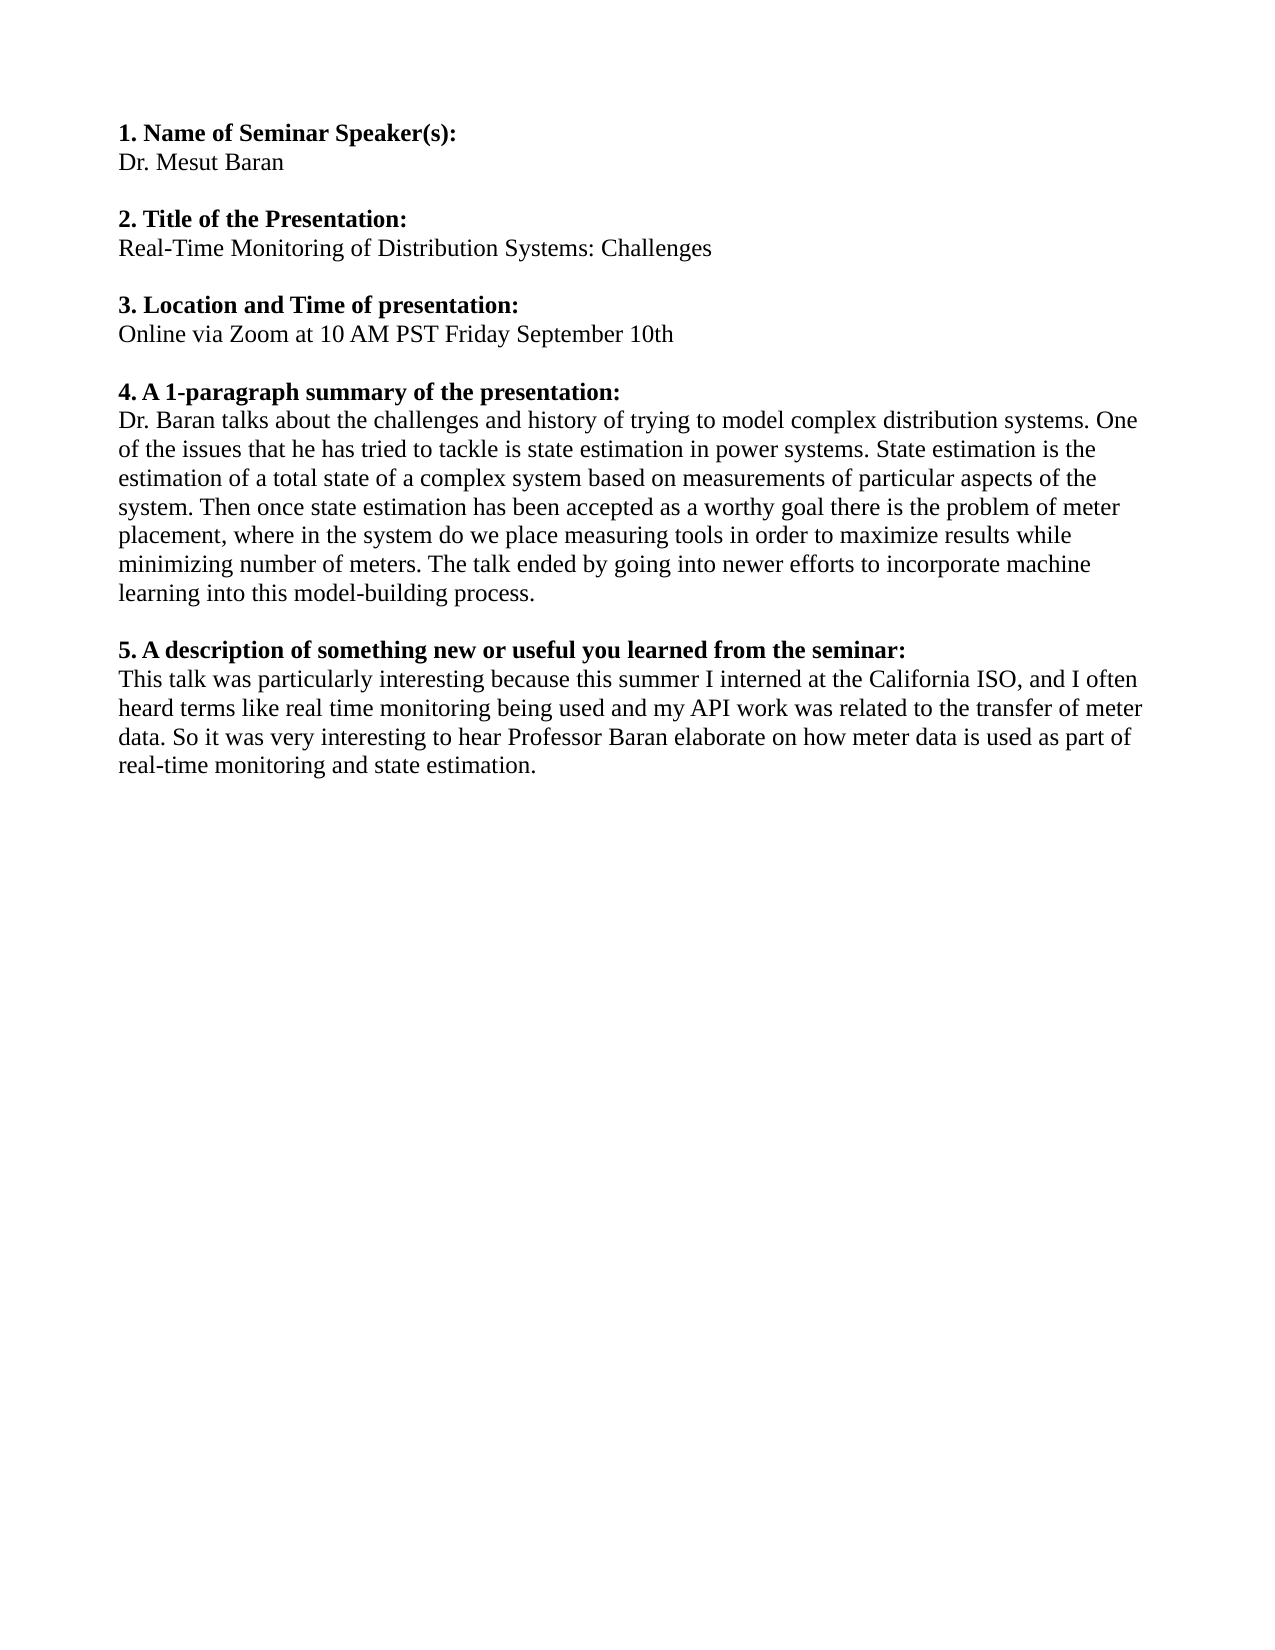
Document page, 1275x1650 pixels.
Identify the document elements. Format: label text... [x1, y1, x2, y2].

text This talk was particularly interesting because this summer I interned at the California ISO, and I often heard terms like real time monitoring being used and my API work was related to the transfer of meter data. So it was very interesting to hear Professor Baran elaborate on how meter data is used as part of real-time monitoring and state estimation. [118, 664, 1157, 779]
text 1. Name of Seminar Speaker(s): [118, 118, 1157, 147]
text Dr. Mesut Baran [118, 147, 1157, 176]
text 5. A description of something new or useful you learned from the seminar: [118, 636, 1157, 664]
text Dr. Baran talks about the challenges and history of trying to model complex distribution systems. One of the issues that he has tried to tackle is state estimation in power systems. State estimation is the estimation of a total state of a complex system based on measurements of particular aspects of the system. Then once state estimation has been accepted as a worthy goal there is the problem of meter placement, where in the system do we place measuring tools in order to maximize results while minimizing number of meters. The talk ended by going into newer efforts to incorporate machine learning into this model-building process. [118, 406, 1157, 607]
text 3. Location and Time of presentation: [118, 291, 1157, 319]
text Real-Time Monitoring of Distribution Systems: Challenges [118, 233, 1157, 262]
text Online via Zoom at 10 AM PST Friday September 10th [118, 319, 1157, 348]
text 4. A 1-paragraph summary of the presentation: [118, 377, 1157, 406]
text 2. Title of the Presentation: [118, 204, 1157, 233]
